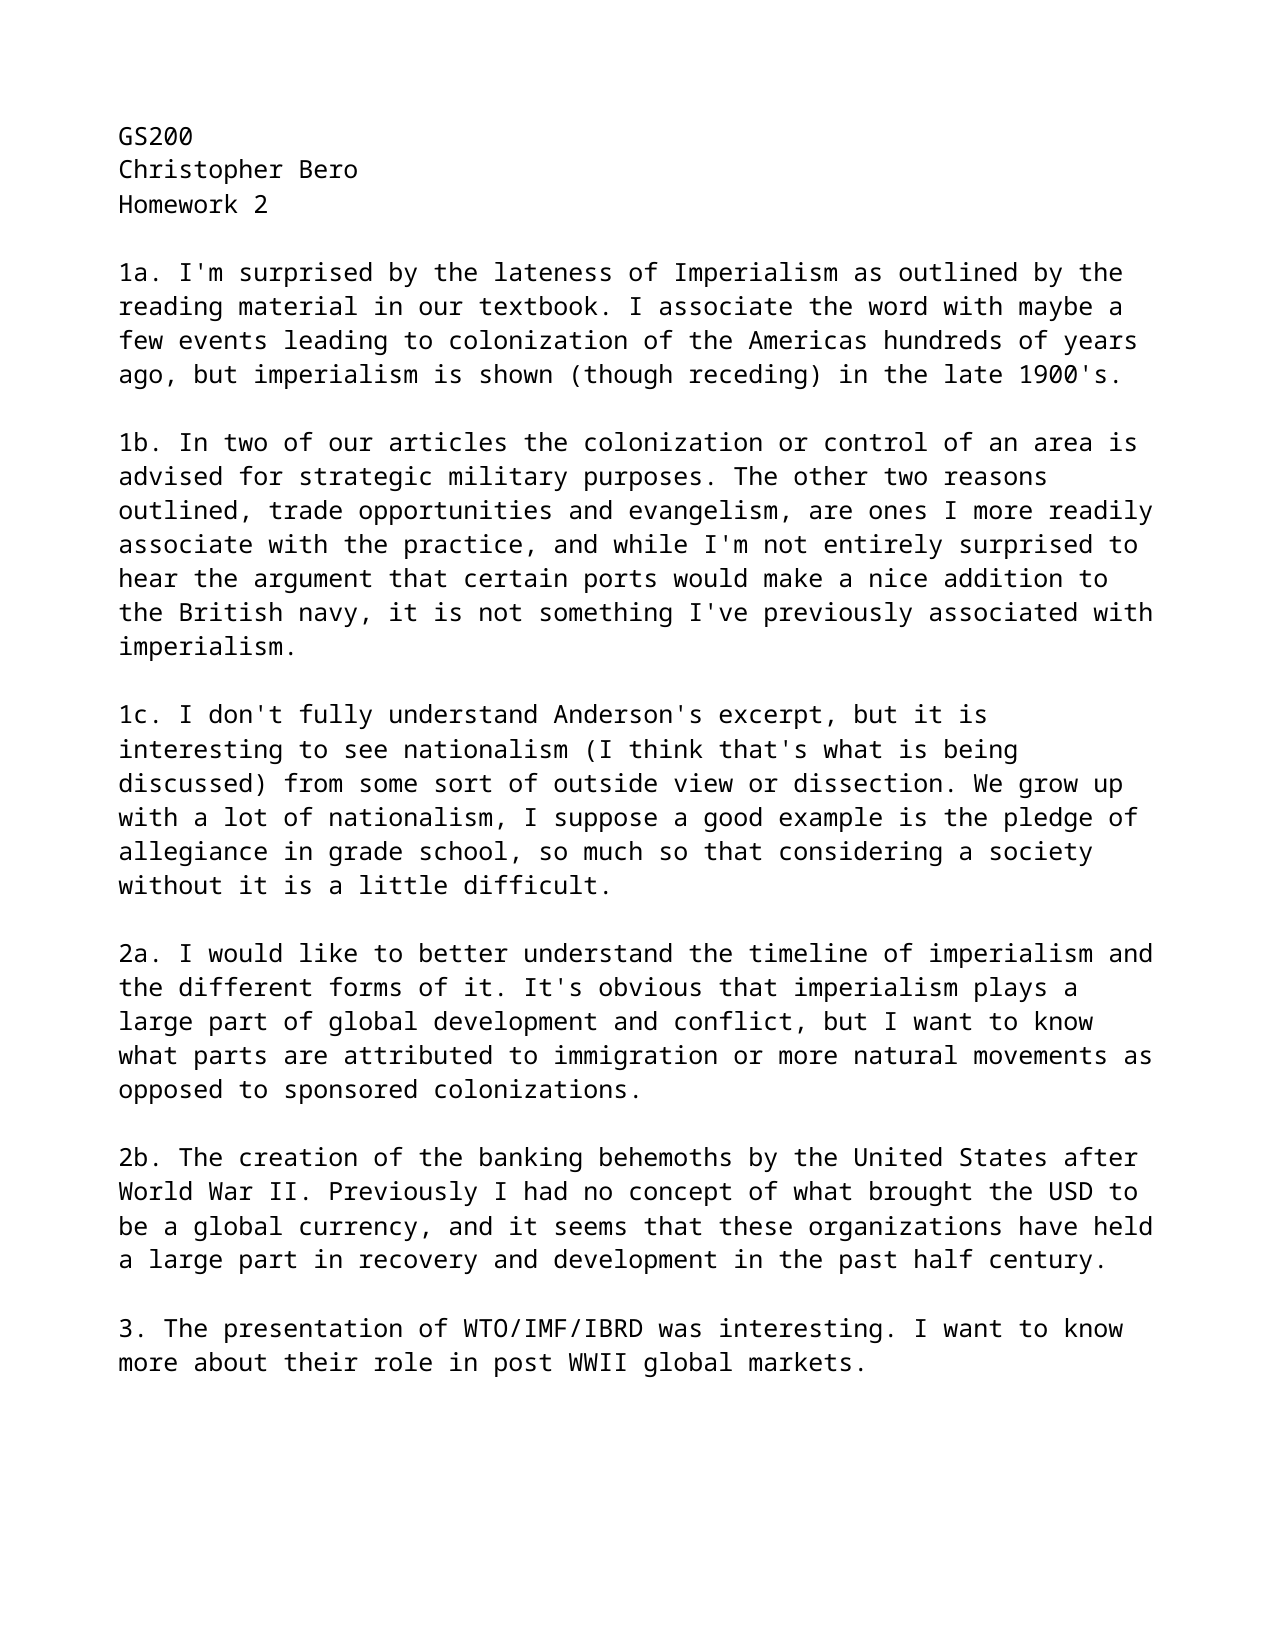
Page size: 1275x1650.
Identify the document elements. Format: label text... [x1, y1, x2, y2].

text 2a. I would like to better understand the timeline of imperialism and the different forms of it. It's obvious that imperialism plays a large part of global development and conflict, but I want to know what parts are attributed to immigration or more natural movements as opposed to sponsored colonizations. [118, 936, 1157, 1106]
text 2b. The creation of the banking behemoths by the United States after World War II. Previously I had no concept of what brought the USD to be a global currency, and it seems that these organizations have held a large part in recovery and development in the past half century. [118, 1140, 1157, 1276]
text 1b. In two of our articles the colonization or control of an area is advised for strategic military purposes. The other two reasons outlined, trade opportunities and evangelism, are ones I more readily associate with the practice, and while I'm not entirely surprised to hear the argument that certain ports would make a nice addition to the British navy, it is not something I've previously associated with imperialism. [118, 425, 1157, 663]
text Homework 2 [118, 186, 1157, 220]
text 1a. I'm surprised by the lateness of Imperialism as outlined by the reading material in our textbook. I associate the word with maybe a few events leading to colonization of the Americas hundreds of years ago, but imperialism is shown (though receding) in the late 1900's. [118, 254, 1157, 391]
text 3. The presentation of WTO/IMF/IBRD was interesting. I want to know more about their role in post WWII global markets. [118, 1310, 1157, 1378]
text 1c. I don't fully understand Anderson's excerpt, but it is interesting to see nationalism (I think that's what is being discussed) from some sort of outside view or dissection. We grow up with a lot of nationalism, I suppose a good example is the pledge of allegiance in grade school, so much so that considering a society without it is a little difficult. [118, 697, 1157, 902]
text Christopher Bero [118, 152, 1157, 186]
text GS200 [118, 118, 1157, 152]
